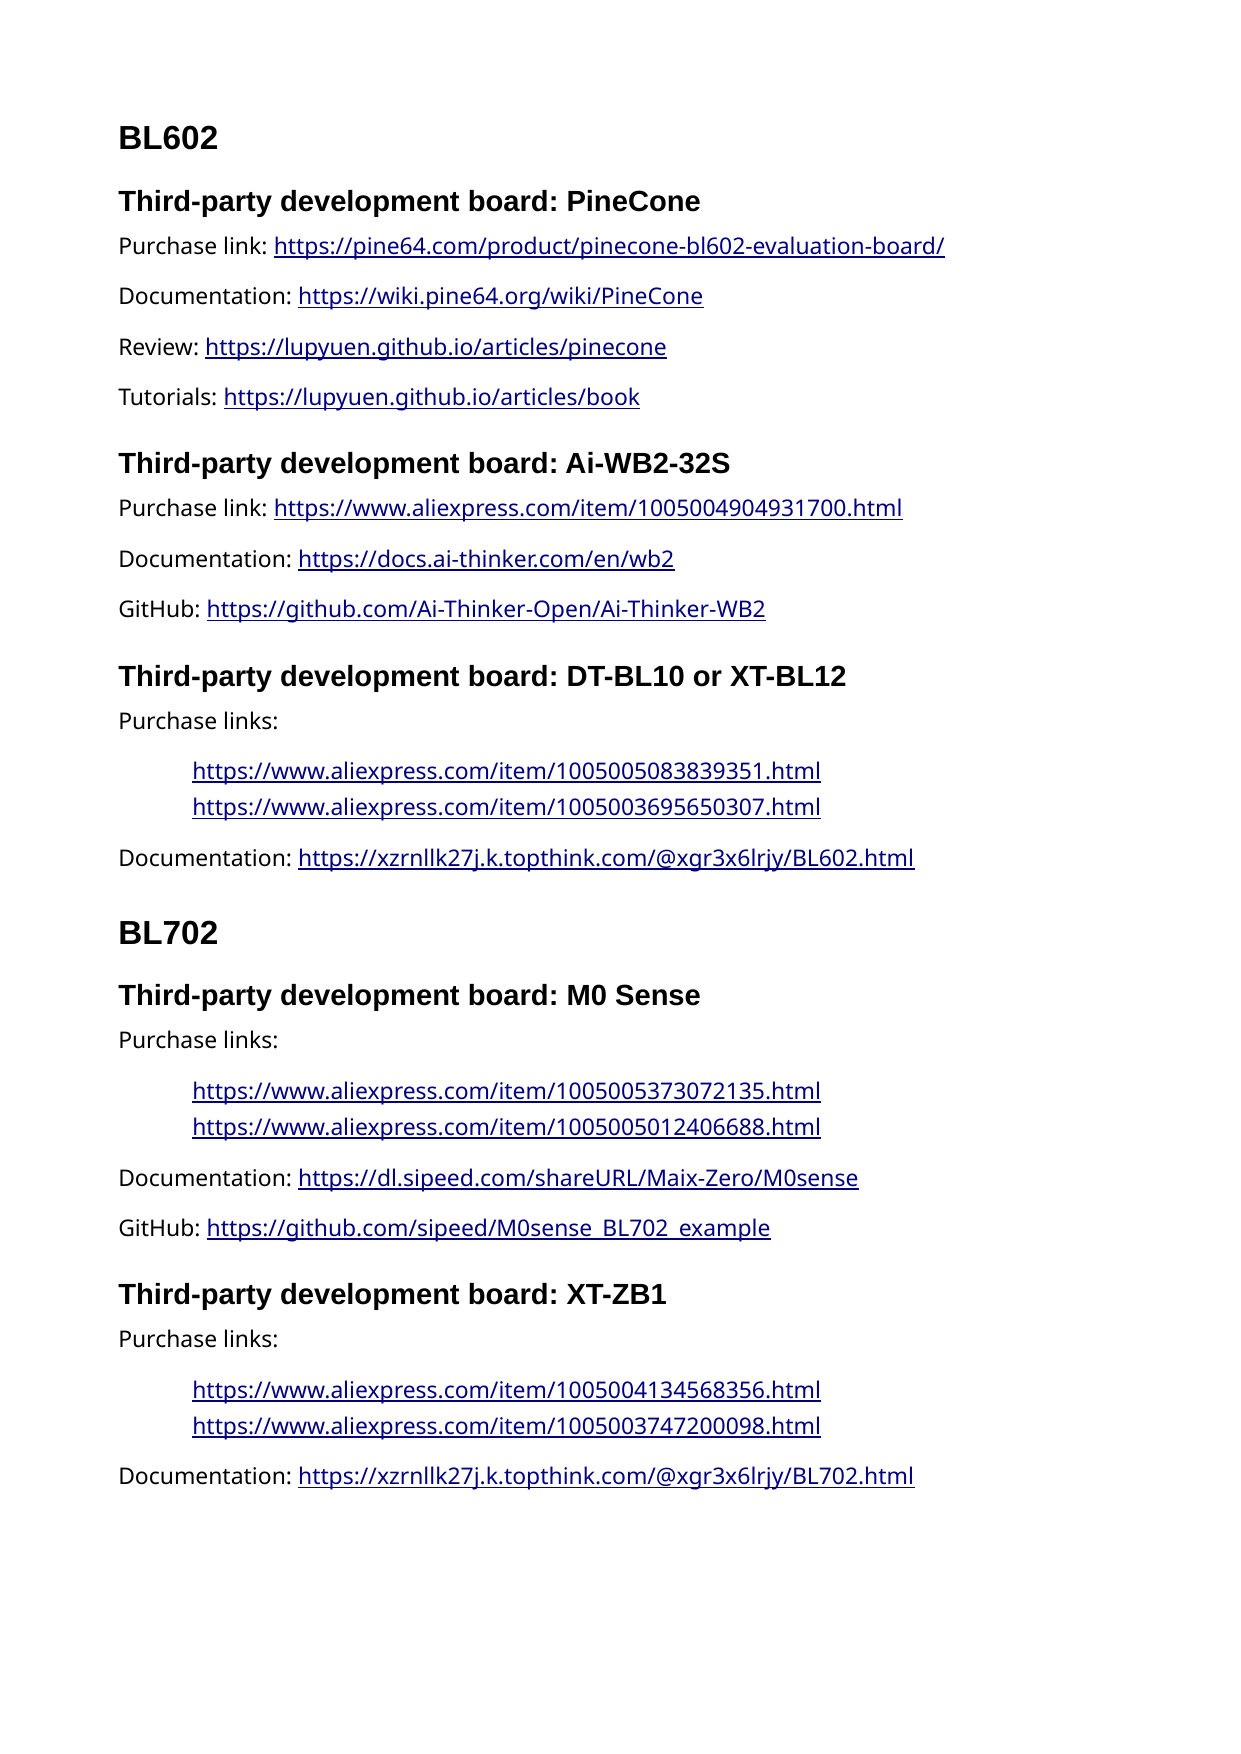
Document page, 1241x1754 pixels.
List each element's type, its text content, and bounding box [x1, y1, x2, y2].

subtitle BL602 [118, 118, 1122, 157]
text Review: https://lupyuen.github.io/articles/pinecone [118, 331, 1122, 362]
subtitle Third-party development board: PineCone [118, 184, 1122, 217]
subtitle Third-party development board: XT-ZB1 [118, 1277, 1122, 1311]
subtitle BL702 [118, 913, 1122, 951]
text https://www.aliexpress.com/item/1005003695650307.html [192, 791, 1122, 822]
text Documentation: https://xzrnllk27j.k.topthink.com/@xgr3x6lrjy/BL702.html [118, 1460, 1122, 1492]
text GitHub: https://github.com/sipeed/M0sense_BL702_example [118, 1212, 1122, 1243]
subtitle Third-party development board: M0 Sense [118, 978, 1122, 1012]
text Purchase links: [118, 704, 1122, 736]
text Purchase link: https://www.aliexpress.com/item/1005004904931700.html [118, 492, 1122, 524]
text https://www.aliexpress.com/item/1005004134568356.html [192, 1374, 1122, 1405]
text Tutorials: https://lupyuen.github.io/articles/book [118, 381, 1122, 412]
text Documentation: https://xzrnllk27j.k.topthink.com/@xgr3x6lrjy/BL602.html [118, 842, 1122, 873]
text Purchase link: https://pine64.com/product/pinecone-bl602-evaluation-board/ [118, 230, 1122, 261]
text GitHub: https://github.com/Ai-Thinker-Open/Ai-Thinker-WB2 [118, 593, 1122, 625]
text Documentation: https://dl.sipeed.com/shareURL/Maix-Zero/M0sense [118, 1161, 1122, 1193]
subtitle Third-party development board: DT-BL10 or XT-BL12 [118, 658, 1122, 692]
text Purchase links: [118, 1323, 1122, 1354]
subtitle Third-party development board: Ai-WB2-32S [118, 446, 1122, 480]
text https://www.aliexpress.com/item/1005003747200098.html [192, 1409, 1122, 1441]
text https://www.aliexpress.com/item/1005005083839351.html [192, 755, 1122, 786]
text https://www.aliexpress.com/item/1005005012406688.html [192, 1111, 1122, 1142]
text Purchase links: [118, 1024, 1122, 1056]
text https://www.aliexpress.com/item/1005005373072135.html [192, 1075, 1122, 1106]
text Documentation: https://docs.ai-thinker.com/en/wb2 [118, 543, 1122, 574]
text Documentation: https://wiki.pine64.org/wiki/PineCone [118, 280, 1122, 311]
